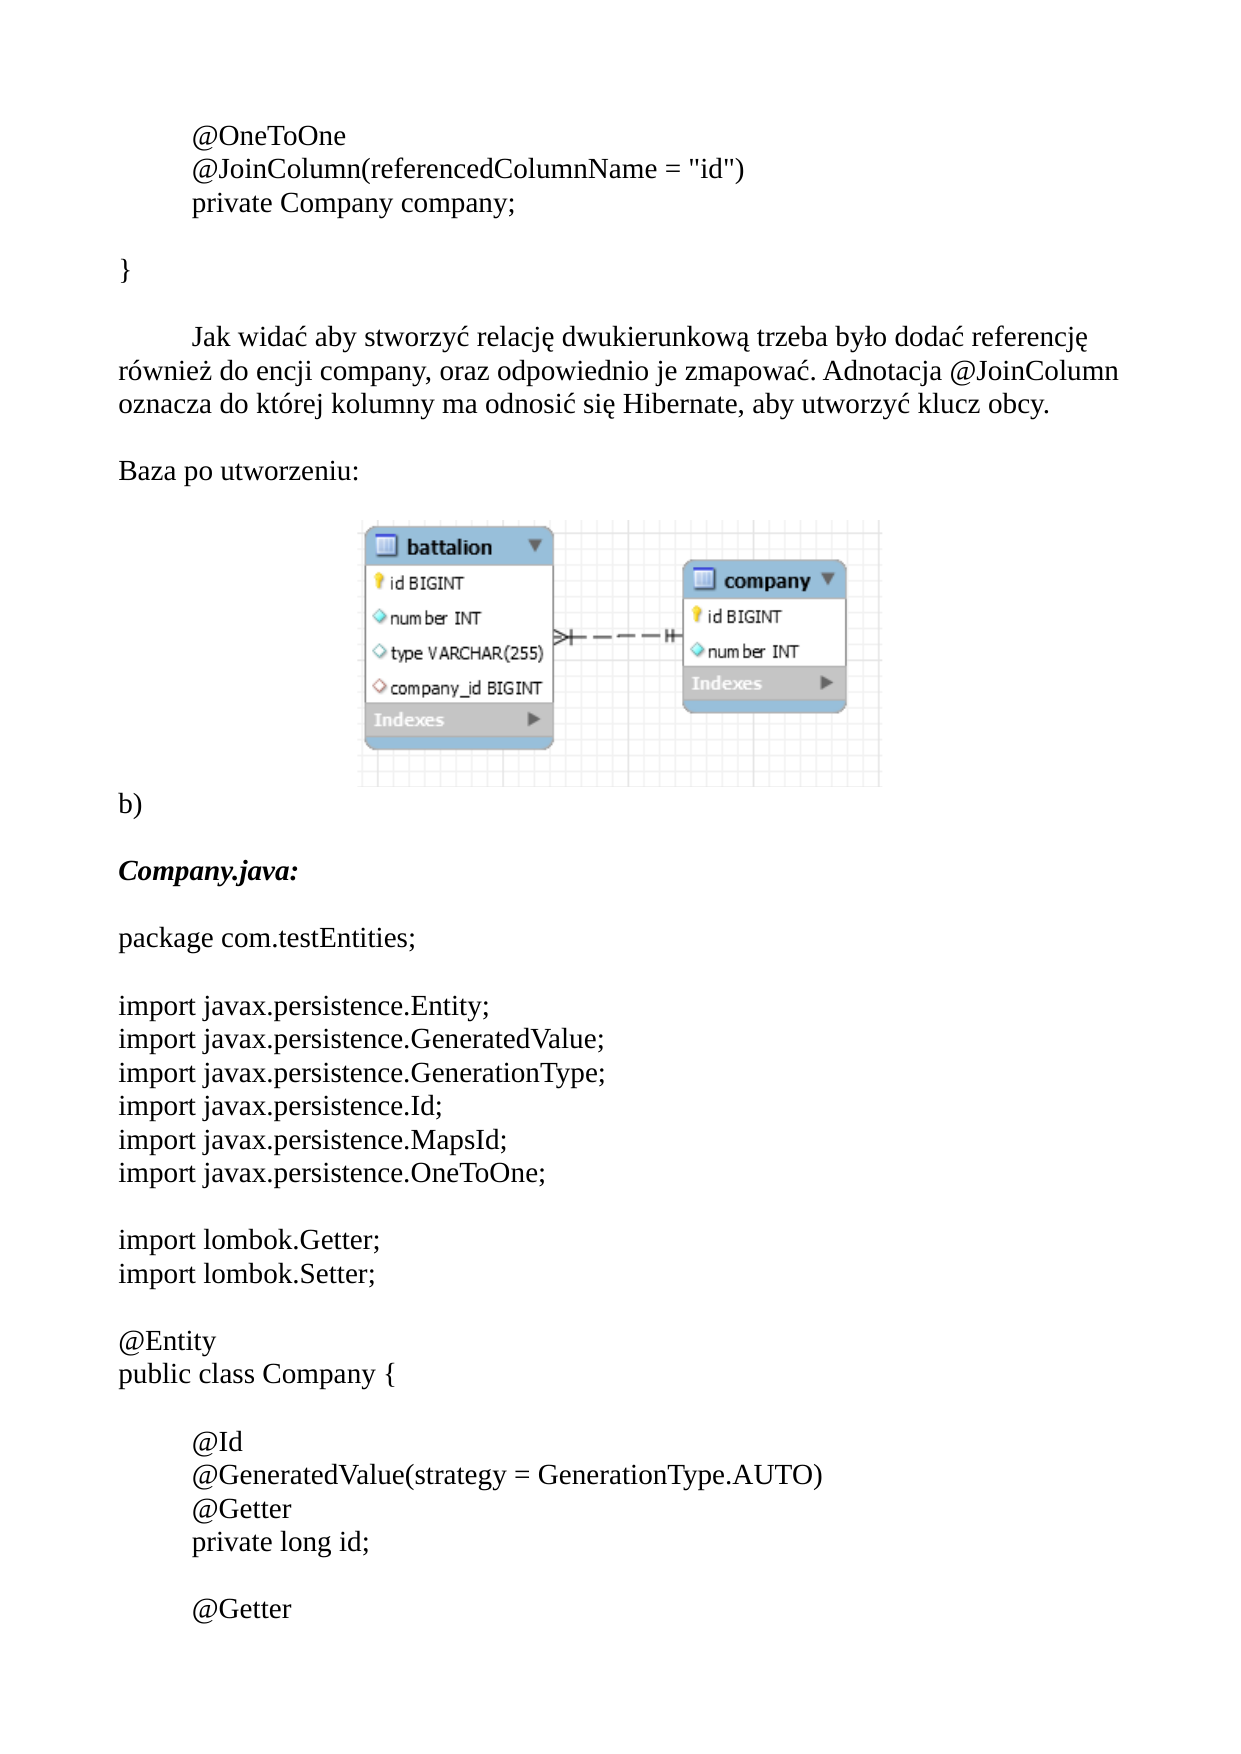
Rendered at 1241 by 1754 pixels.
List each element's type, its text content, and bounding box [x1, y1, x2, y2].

text import lombok.Getter; [118, 1222, 1122, 1256]
text Baza po utworzeniu: [118, 453, 1122, 487]
text @Getter [118, 1491, 1122, 1524]
text import lombok.Setter; [118, 1256, 1122, 1289]
text import javax.persistence.Id; [118, 1088, 1122, 1122]
text import javax.persistence.MapsId; [118, 1122, 1122, 1155]
text Jak widać aby stworzyć relację dwukierunkową trzeba było dodać referencję również do encji company, oraz odpowiednio je zmapować. Adnotacja @JoinColumn oznacza do której kolumny ma odnosić się Hibernate, aby utworzyć klucz obcy. [118, 319, 1122, 420]
text private long id; [118, 1524, 1122, 1558]
text @OneToOne [118, 118, 1122, 152]
text @Getter [118, 1591, 1122, 1625]
text b) [118, 521, 1122, 820]
text } [118, 252, 1122, 286]
text @Entity [118, 1323, 1122, 1357]
text private Company company; [118, 185, 1122, 219]
text import javax.persistence.GeneratedValue; [118, 1021, 1122, 1055]
text Company.java: [118, 853, 1122, 887]
text @Id [118, 1424, 1122, 1457]
text import javax.persistence.OneToOne; [118, 1155, 1122, 1189]
text public class Company { [118, 1357, 1122, 1390]
text import javax.persistence.GenerationType; [118, 1055, 1122, 1088]
text package com.testEntities; [118, 921, 1122, 954]
text @GeneratedValue(strategy = GenerationType.AUTO) [118, 1457, 1122, 1491]
text import javax.persistence.Entity; [118, 988, 1122, 1021]
text @JoinColumn(referencedColumnName = "id") [118, 152, 1122, 185]
